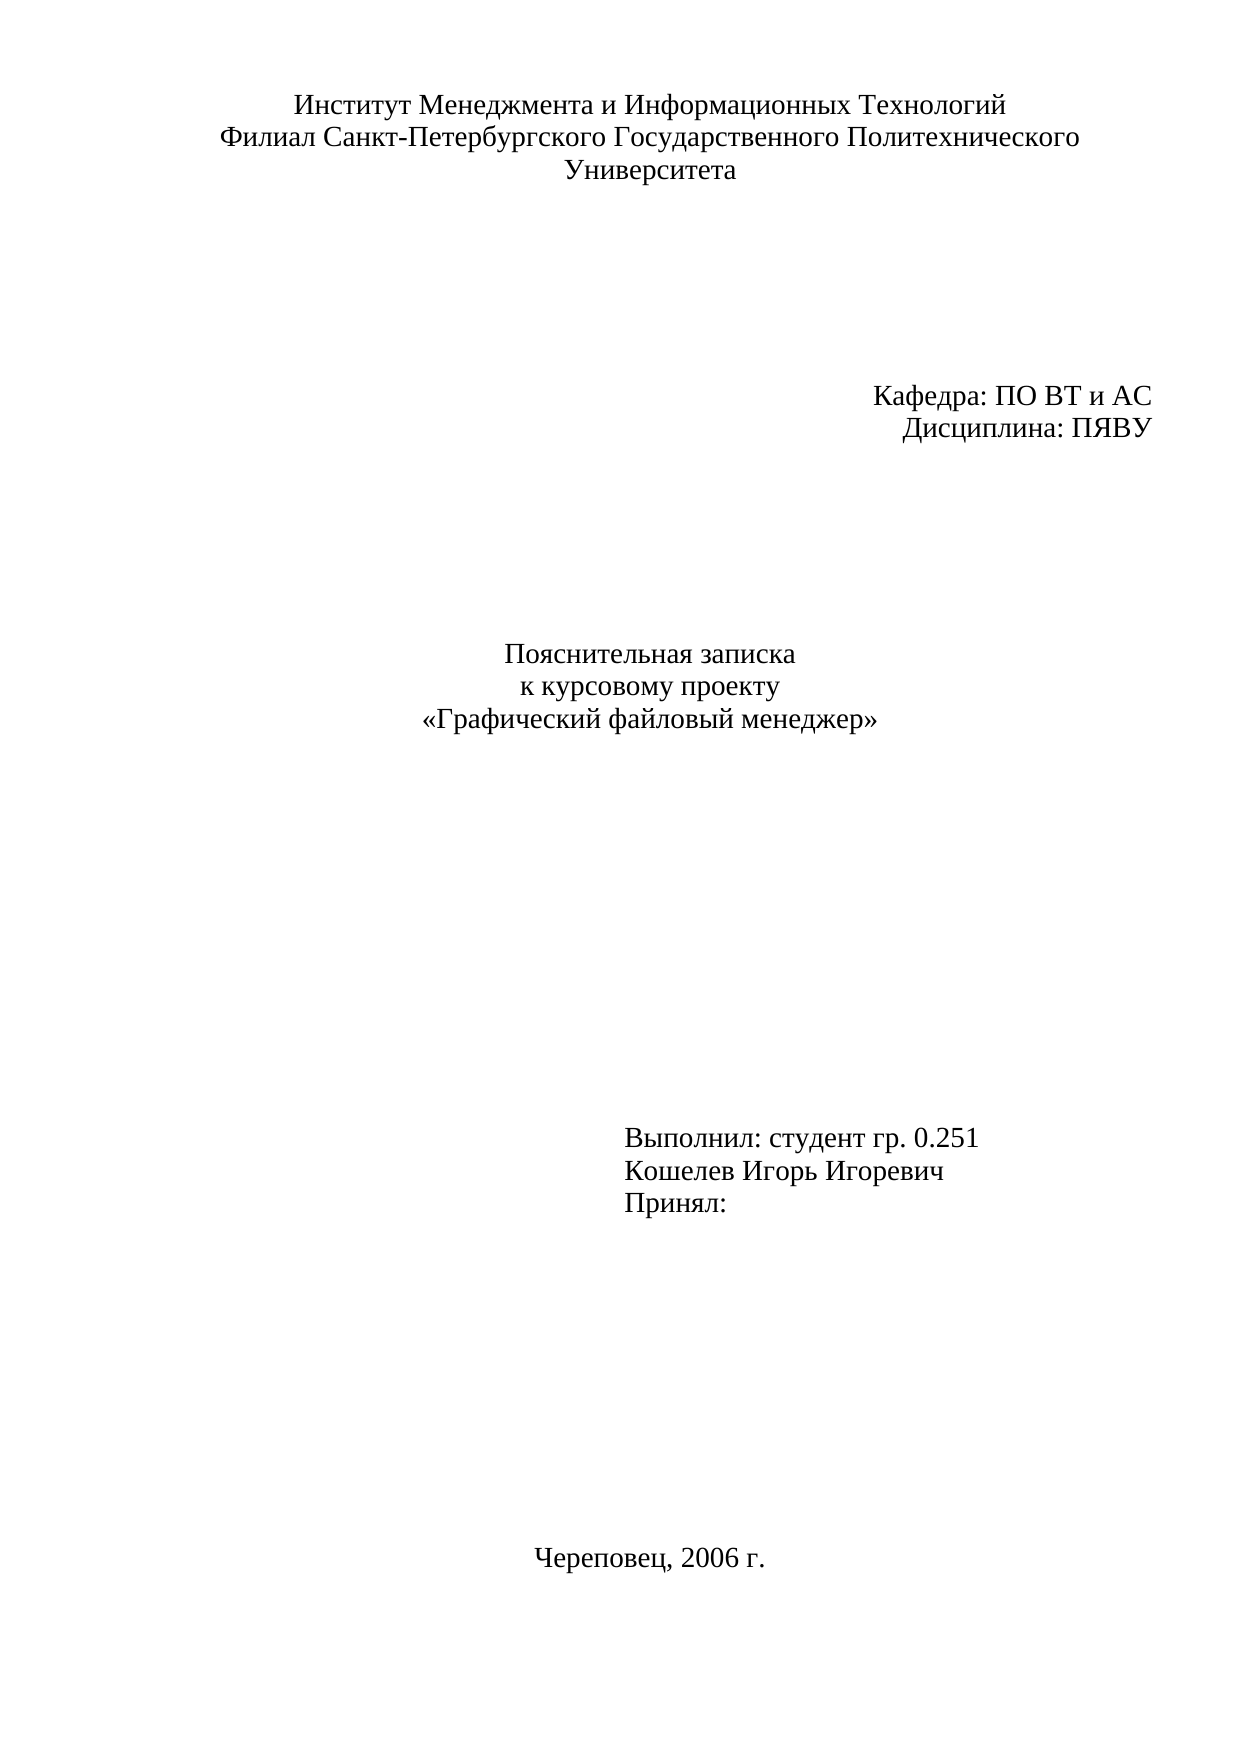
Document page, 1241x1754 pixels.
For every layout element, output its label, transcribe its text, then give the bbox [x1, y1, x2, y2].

text Кафедра: ПО ВТ и АС [148, 379, 1152, 411]
text «Графический файловый менеджер» [148, 702, 1152, 734]
text Институт Менеджмента и Информационных Технологий [148, 88, 1152, 121]
text Пояснительная записка [148, 637, 1152, 670]
text Дисциплина: ПЯВУ [148, 411, 1152, 444]
text Череповец, 2006 г. [148, 1542, 1152, 1574]
text Филиал Санкт-Петербургского Государственного Политехнического Университета [148, 121, 1152, 185]
text Выполнил: студент гр. 0.251 [624, 1122, 1152, 1154]
text Кошелев Игорь Игоревич [624, 1154, 1152, 1186]
text к курсовому проекту [148, 670, 1152, 702]
text Принял: [624, 1186, 1152, 1219]
